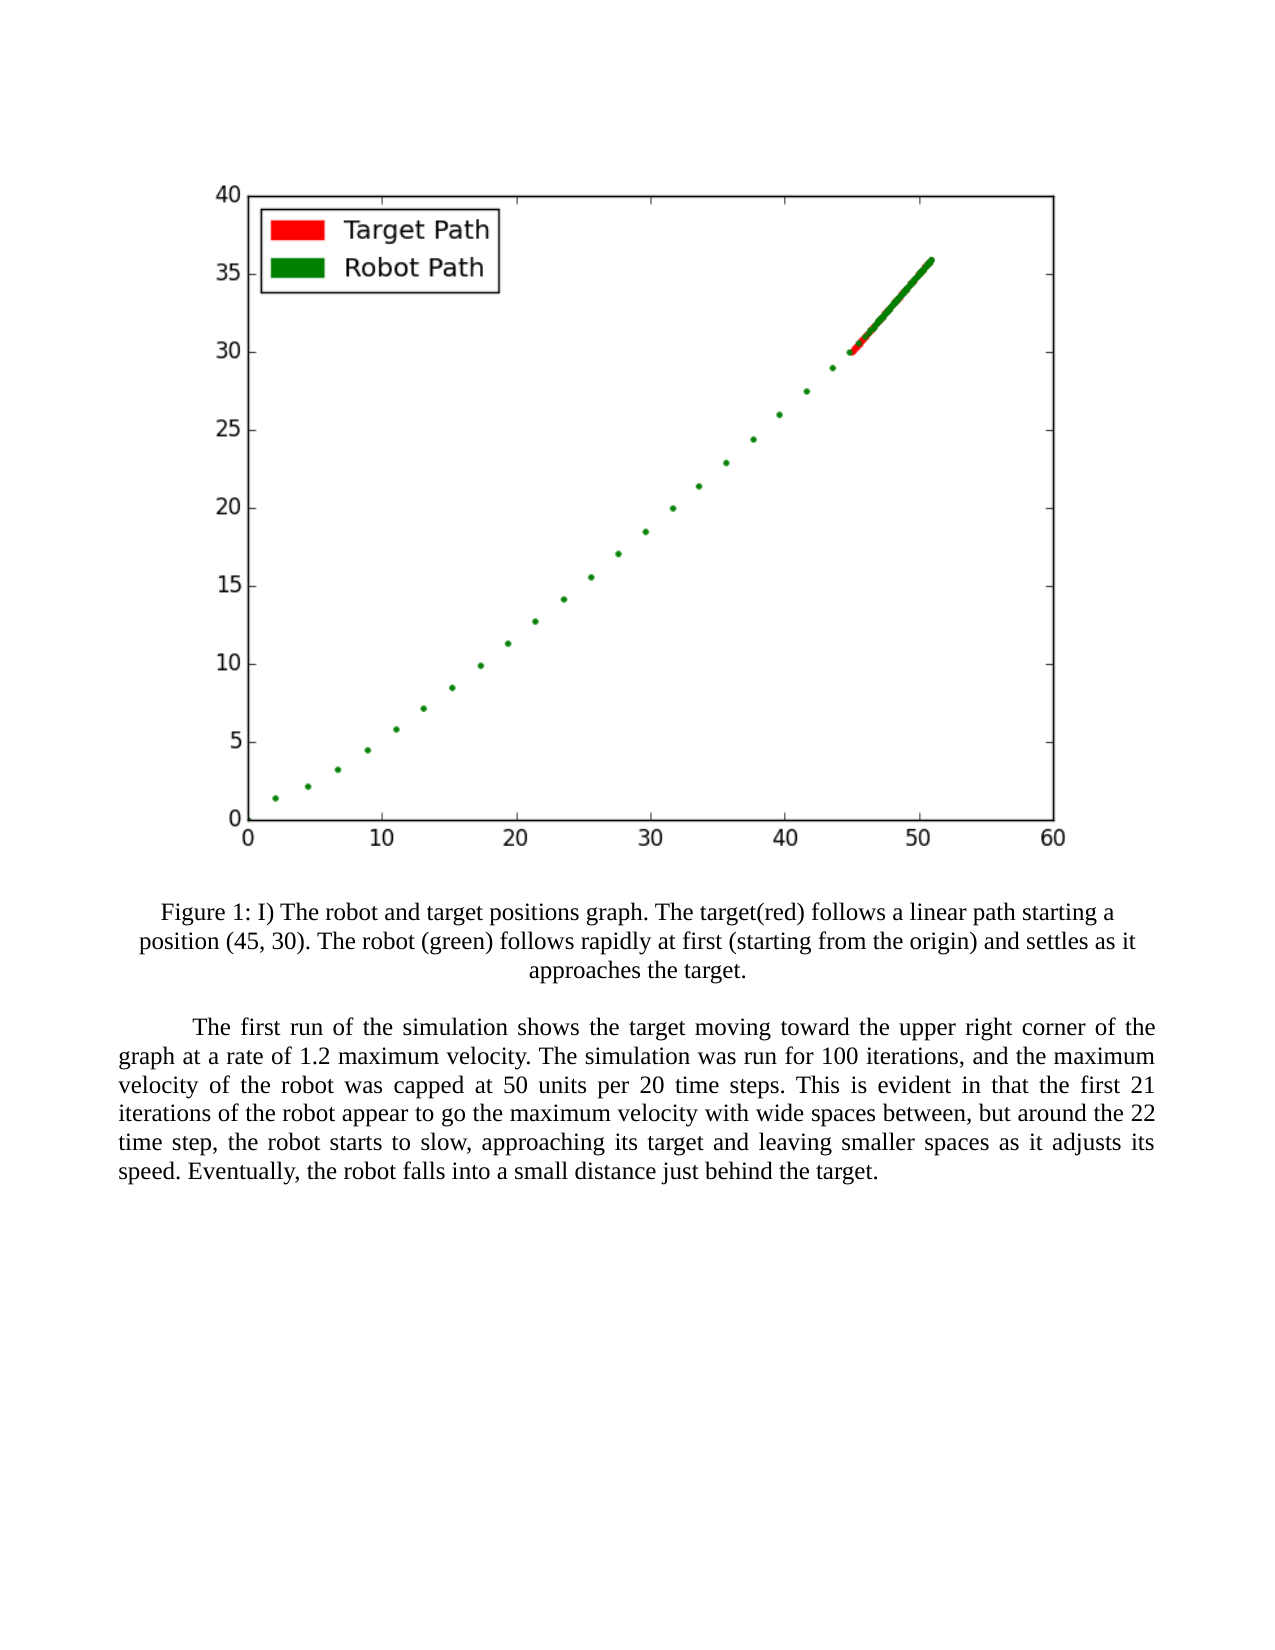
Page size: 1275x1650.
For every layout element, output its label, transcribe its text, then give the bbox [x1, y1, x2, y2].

text Figure 1: I) The robot and target positions graph. The target(red) follows a linear path starting a position (45, 30). The robot (green) follows rapidly at first (starting from the origin) and settles as it approaches the target. [118, 898, 1157, 983]
text The first run of the simulation shows the target moving toward the upper right corner of the graph at a rate of 1.2 maximum velocity. The simulation was run for 100 iterations, and the maximum velocity of the robot was capped at 50 units per 20 time steps. This is evident in that the first 21 iterations of the robot appear to go the maximum velocity with wide spaces between, but around the 22 time step, the robot starts to slow, approaching its target and leaving smaller spaces as it adjusts its speed. Eventually, the robot falls into a small distance just behind the target. [118, 1012, 1157, 1185]
picture [118, 118, 1157, 898]
